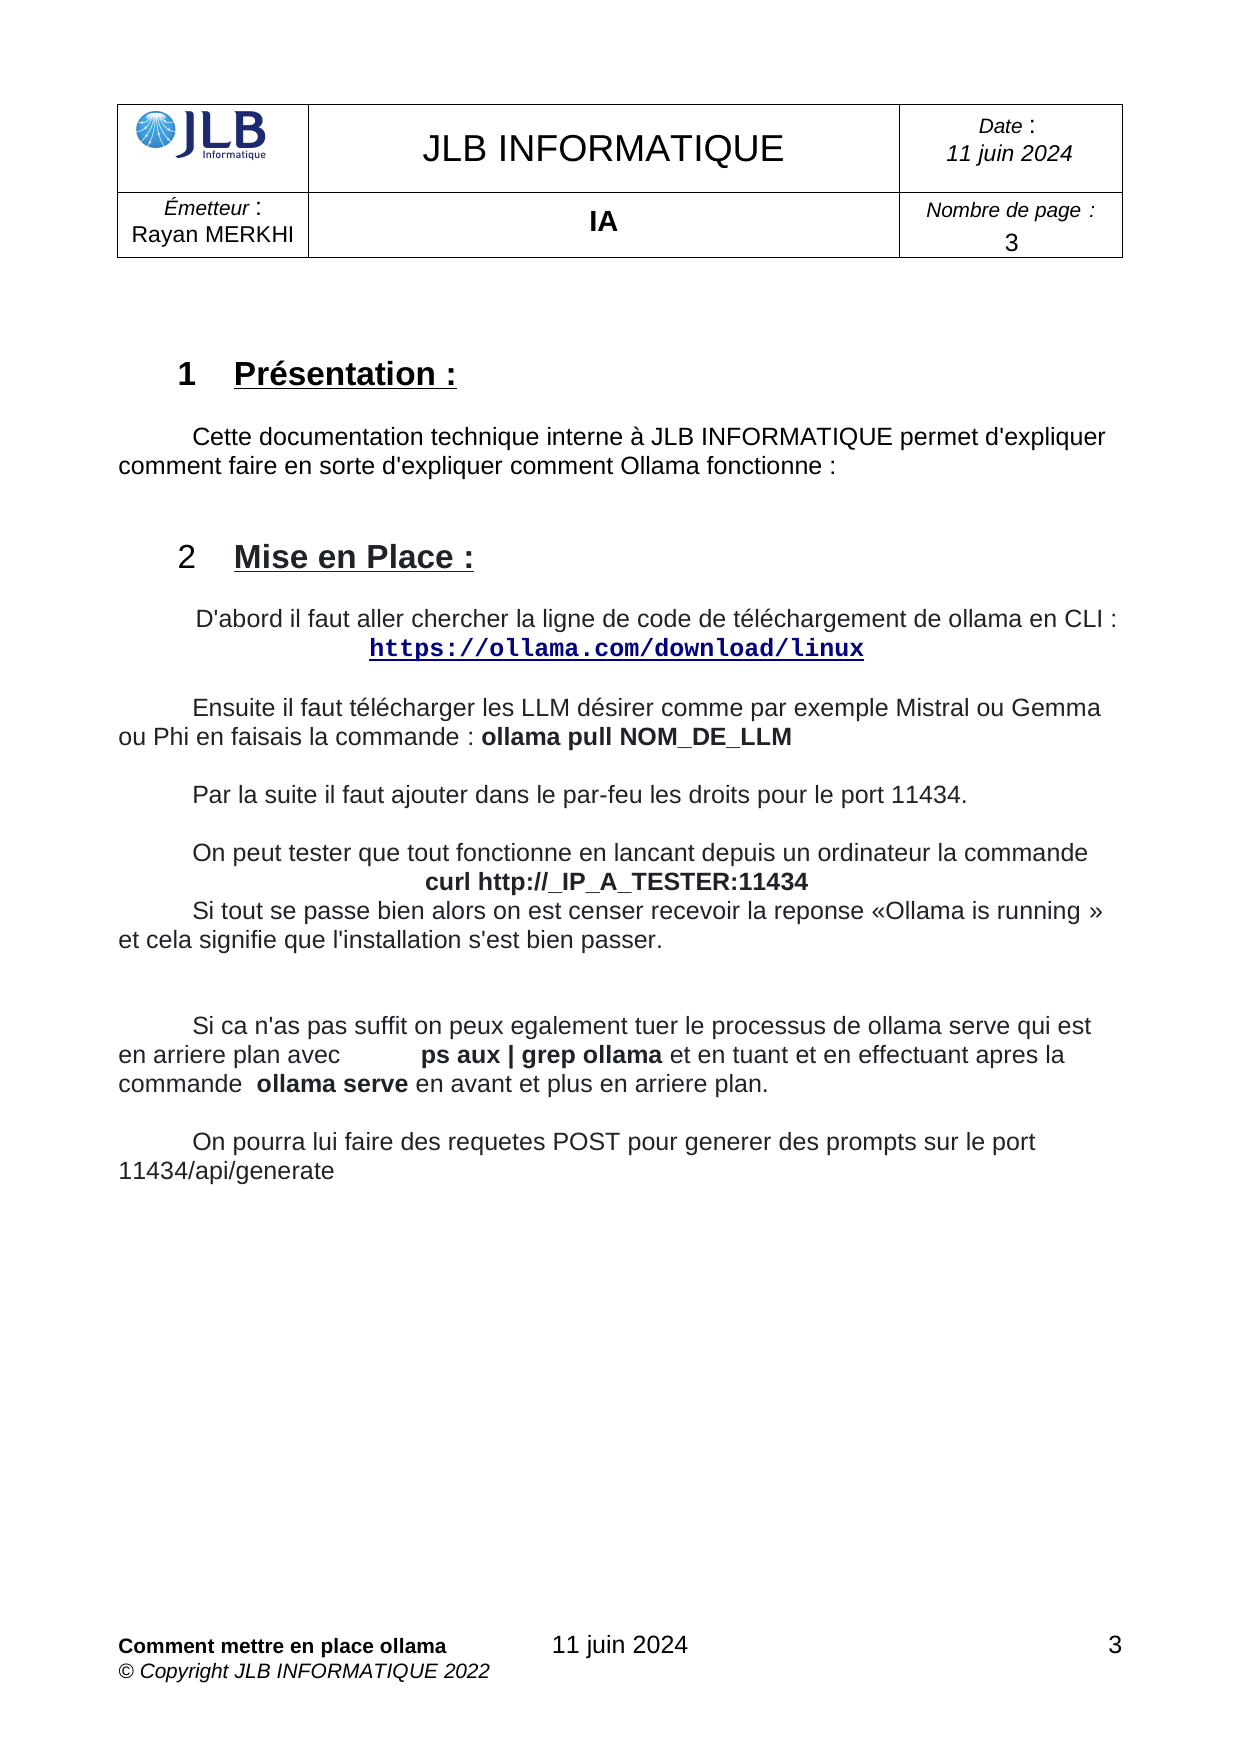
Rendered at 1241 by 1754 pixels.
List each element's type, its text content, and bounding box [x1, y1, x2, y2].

text Cette documentation technique interne à JLB INFORMATIQUE permet d'expliquer comment faire en sorte d'expliquer comment Ollama fonctionne : [118, 422, 1122, 480]
text Par la suite il faut ajouter dans le par-feu les droits pour le port 11434. [118, 780, 1122, 809]
text D'abord il faut aller chercher la ligne de code de téléchargement de ollama en CLI : https://ollama.com/download/linux [118, 604, 1122, 664]
subtitle Présentation : [177, 354, 1122, 393]
text On peut tester que tout fonctionne en lancant depuis un ordinateur la commande [118, 837, 1122, 866]
text Si ca n'as pas suffit on peux egalement tuer le processus de ollama serve qui est en arriere plan avec ps aux | grep ollama et en tuant et en effectuant apres la commande ollama serve en avant et plus en arriere plan. [118, 1011, 1122, 1098]
text On pourra lui faire des requetes POST pour generer des prompts sur le port 11434/api/generate [118, 1126, 1122, 1184]
text curl http://_IP_A_TESTER:11434 [118, 866, 1122, 896]
text Ensuite il faut télécharger les LLM désirer comme par exemple Mistral ou Gemma ou Phi en faisais la commande : ollama pull NOM_DE_LLM [118, 693, 1122, 751]
text Si tout se passe bien alors on est censer recevoir la reponse «Ollama is running » [118, 896, 1122, 924]
text et cela signifie que l'installation s'est bien passer. [118, 924, 1122, 954]
picture [134, 108, 268, 162]
subtitle Mise en Place : [177, 537, 1122, 575]
